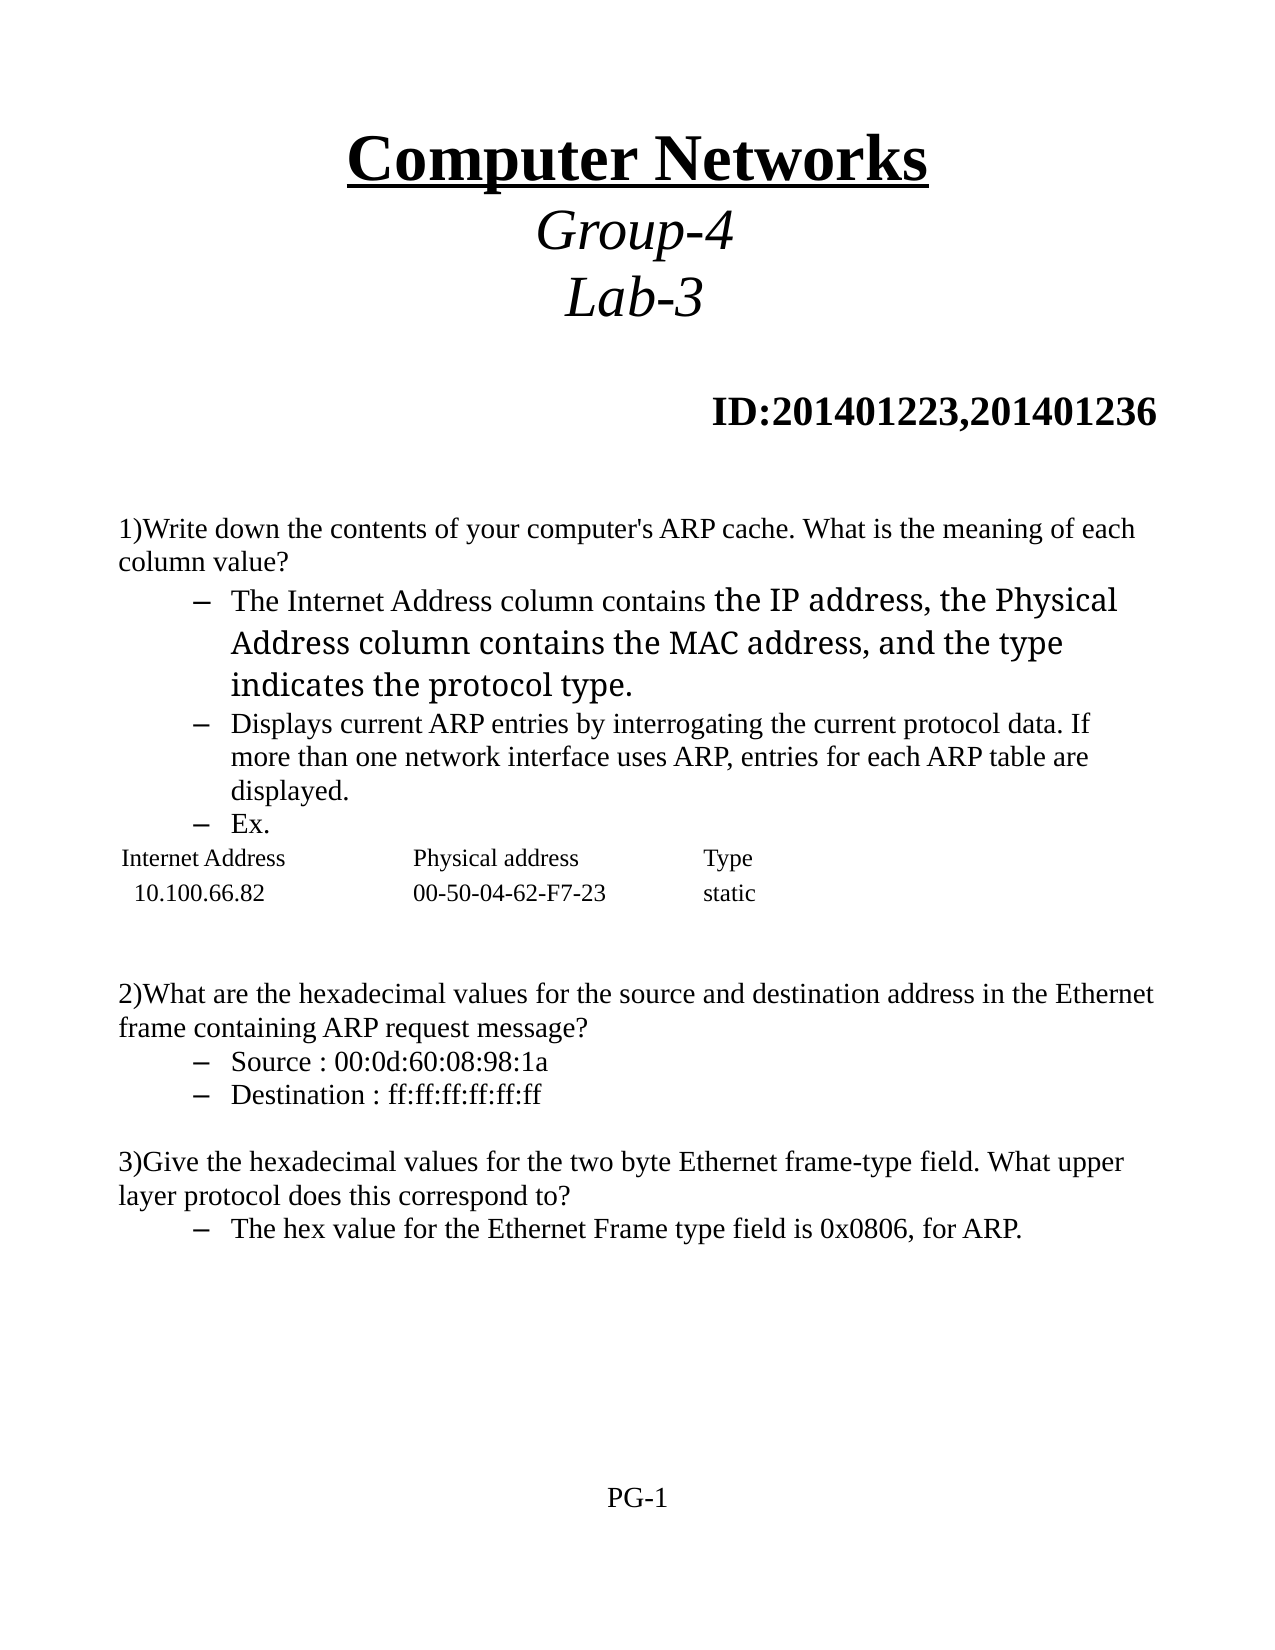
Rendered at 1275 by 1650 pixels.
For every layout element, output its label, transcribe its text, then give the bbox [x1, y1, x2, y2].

text 1)Write down the contents of your computer's ARP cache. What is the meaning of each column value? [118, 511, 1157, 578]
table_header Physical address [410, 840, 700, 875]
table_cell static [700, 875, 768, 909]
list Ex. [193, 807, 1157, 840]
list Destination : ff:ff:ff:ff:ff:ff [193, 1077, 1157, 1111]
list Displays current ARP entries by interrogating the current protocol data. If more than one network interface uses ARP, entries for each ARP table are displayed. [193, 706, 1157, 807]
list The Internet Address column contains the IP address, the Physical Address column contains the MAC address, and the type indicates the protocol type. [193, 578, 1157, 706]
list Source : 00:0d:60:08:98:1a [193, 1044, 1157, 1077]
text 3)Give the hexadecimal values for the two byte Ethernet frame-type field. What upper layer protocol does this correspond to? [118, 1144, 1157, 1212]
text PG-1 [118, 1480, 1157, 1513]
table_cell 10.100.66.82 [118, 875, 410, 909]
table_header Type [700, 840, 768, 875]
list The hex value for the Ethernet Frame type field is 0x0806, for ARP. [193, 1212, 1157, 1245]
text Group-4 [118, 195, 1157, 262]
text Computer Networks [118, 118, 1157, 195]
text ID:201401223,201401236 [118, 386, 1157, 434]
table_header Internet Address [118, 840, 410, 875]
table_cell 00-50-04-62-F7-23 [410, 875, 700, 909]
text Lab-3 [118, 262, 1157, 329]
text 2)What are the hexadecimal values for the source and destination address in the Ethernet frame containing ARP request message? [118, 977, 1157, 1044]
